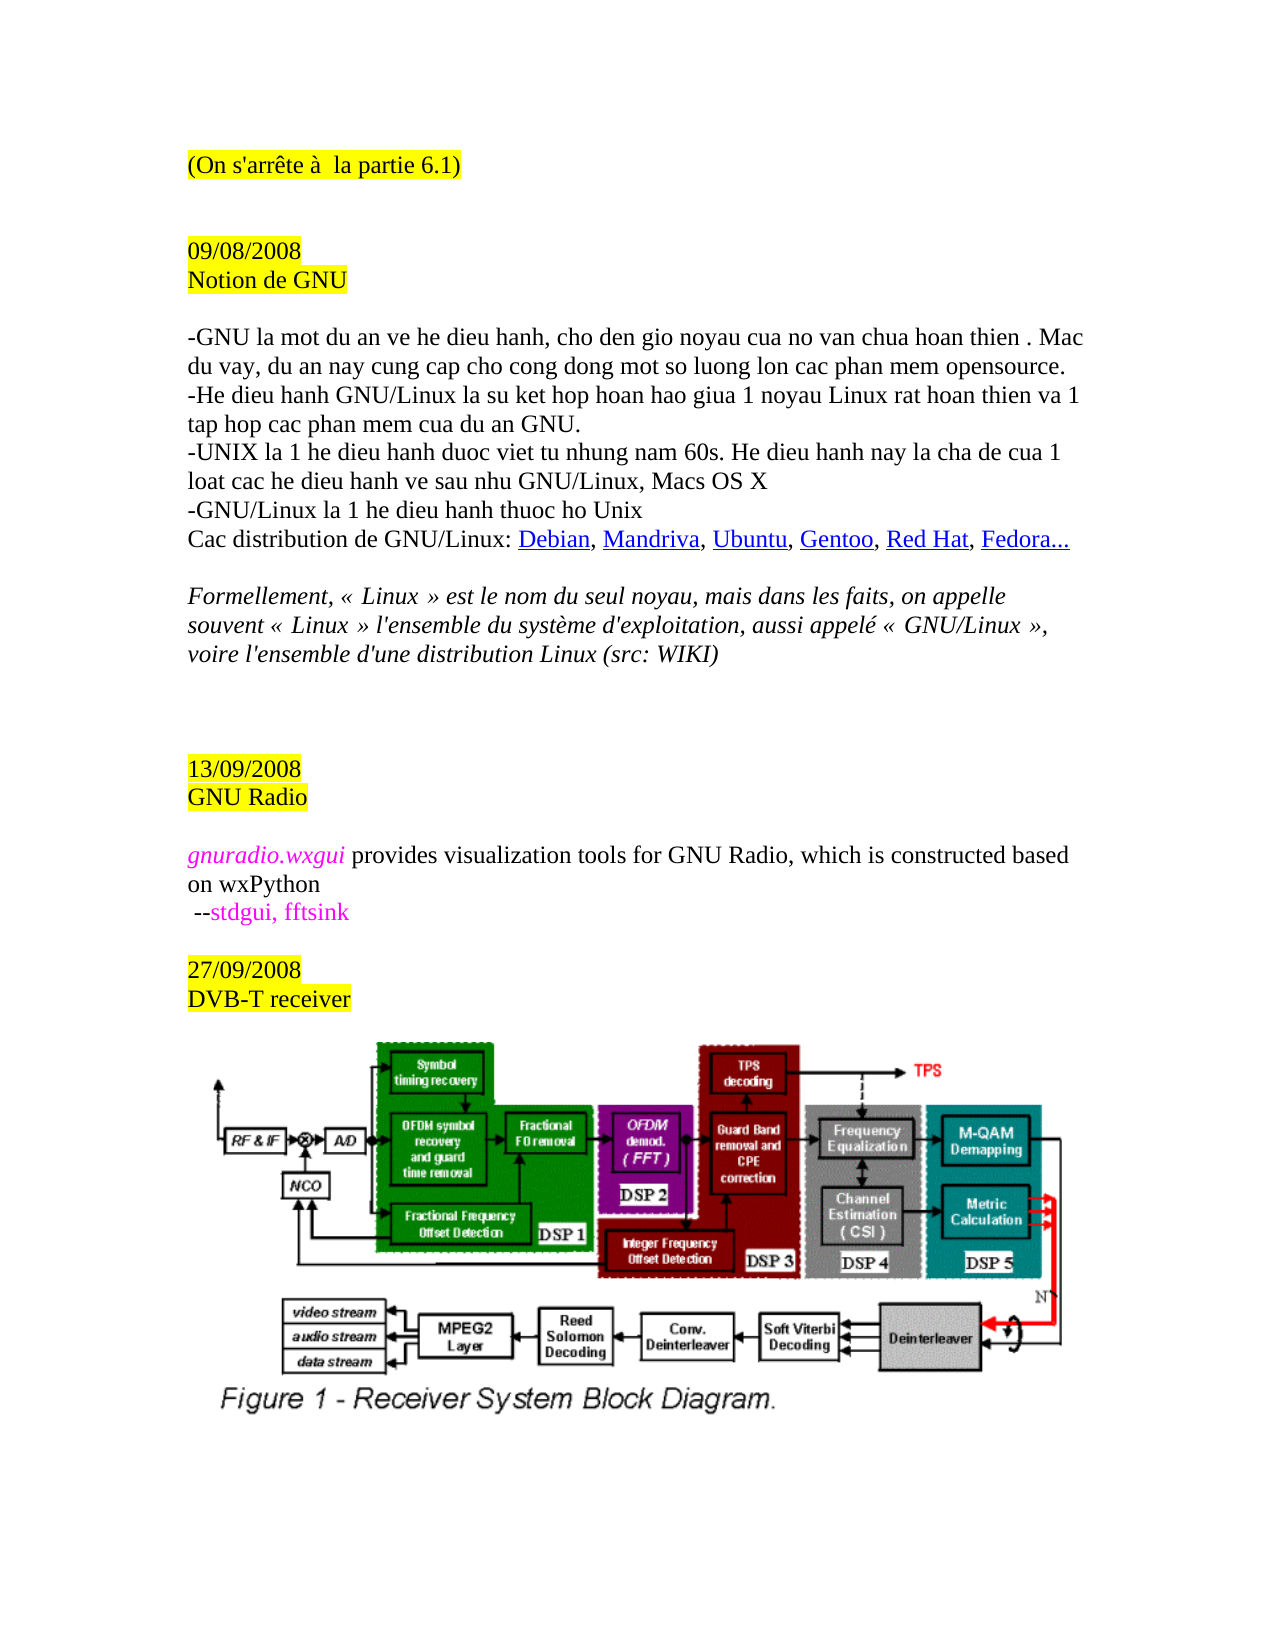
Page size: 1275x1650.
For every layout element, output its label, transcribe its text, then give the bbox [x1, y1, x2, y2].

text 09/08/2008 [187, 236, 1087, 265]
text -UNIX la 1 he dieu hanh duoc viet tu nhung nam 60s. He dieu hanh nay la cha de cua 1 loat cac he dieu hanh ve sau nhu GNU/Linux, Macs OS X [187, 437, 1087, 495]
text -GNU la mot du an ve he dieu hanh, cho den gio noyau cua no van chua hoan thien . Mac du vay, du an nay cung cap cho cong dong mot so luong lon cac phan mem opensource. [187, 322, 1087, 380]
text -He dieu hanh GNU/Linux la su ket hop hoan hao giua 1 noyau Linux rat hoan thien va 1 tap hop cac phan mem cua du an GNU. [187, 380, 1087, 437]
picture [213, 1042, 1062, 1415]
text 13/09/2008 [187, 754, 1087, 782]
text --stdgui, fftsink [187, 897, 1087, 926]
text GNU Radio [187, 782, 1087, 811]
text -GNU/Linux la 1 he dieu hanh thuoc ho Unix [187, 495, 1087, 524]
text Cac distribution de GNU/Linux: Debian, Mandriva, Ubuntu, Gentoo, Red Hat, Fedora... [187, 524, 1087, 552]
text Formellement, « Linux » est le nom du seul noyau, mais dans les faits, on appelle souvent « Linux » l'ensemble du système d'exploitation, aussi appelé « GNU/Linux », voire l'ensemble d'une distribution Linux (src: WIKI) [187, 581, 1087, 667]
text DVB-T receiver [187, 984, 1087, 1012]
text gnuradio.wxgui provides visualization tools for GNU Radio, which is constructed based on wxPython [187, 840, 1087, 897]
text (On s'arrête à la partie 6.1) [187, 150, 1087, 179]
text 27/09/2008 [187, 955, 1087, 984]
text Notion de GNU [187, 265, 1087, 294]
